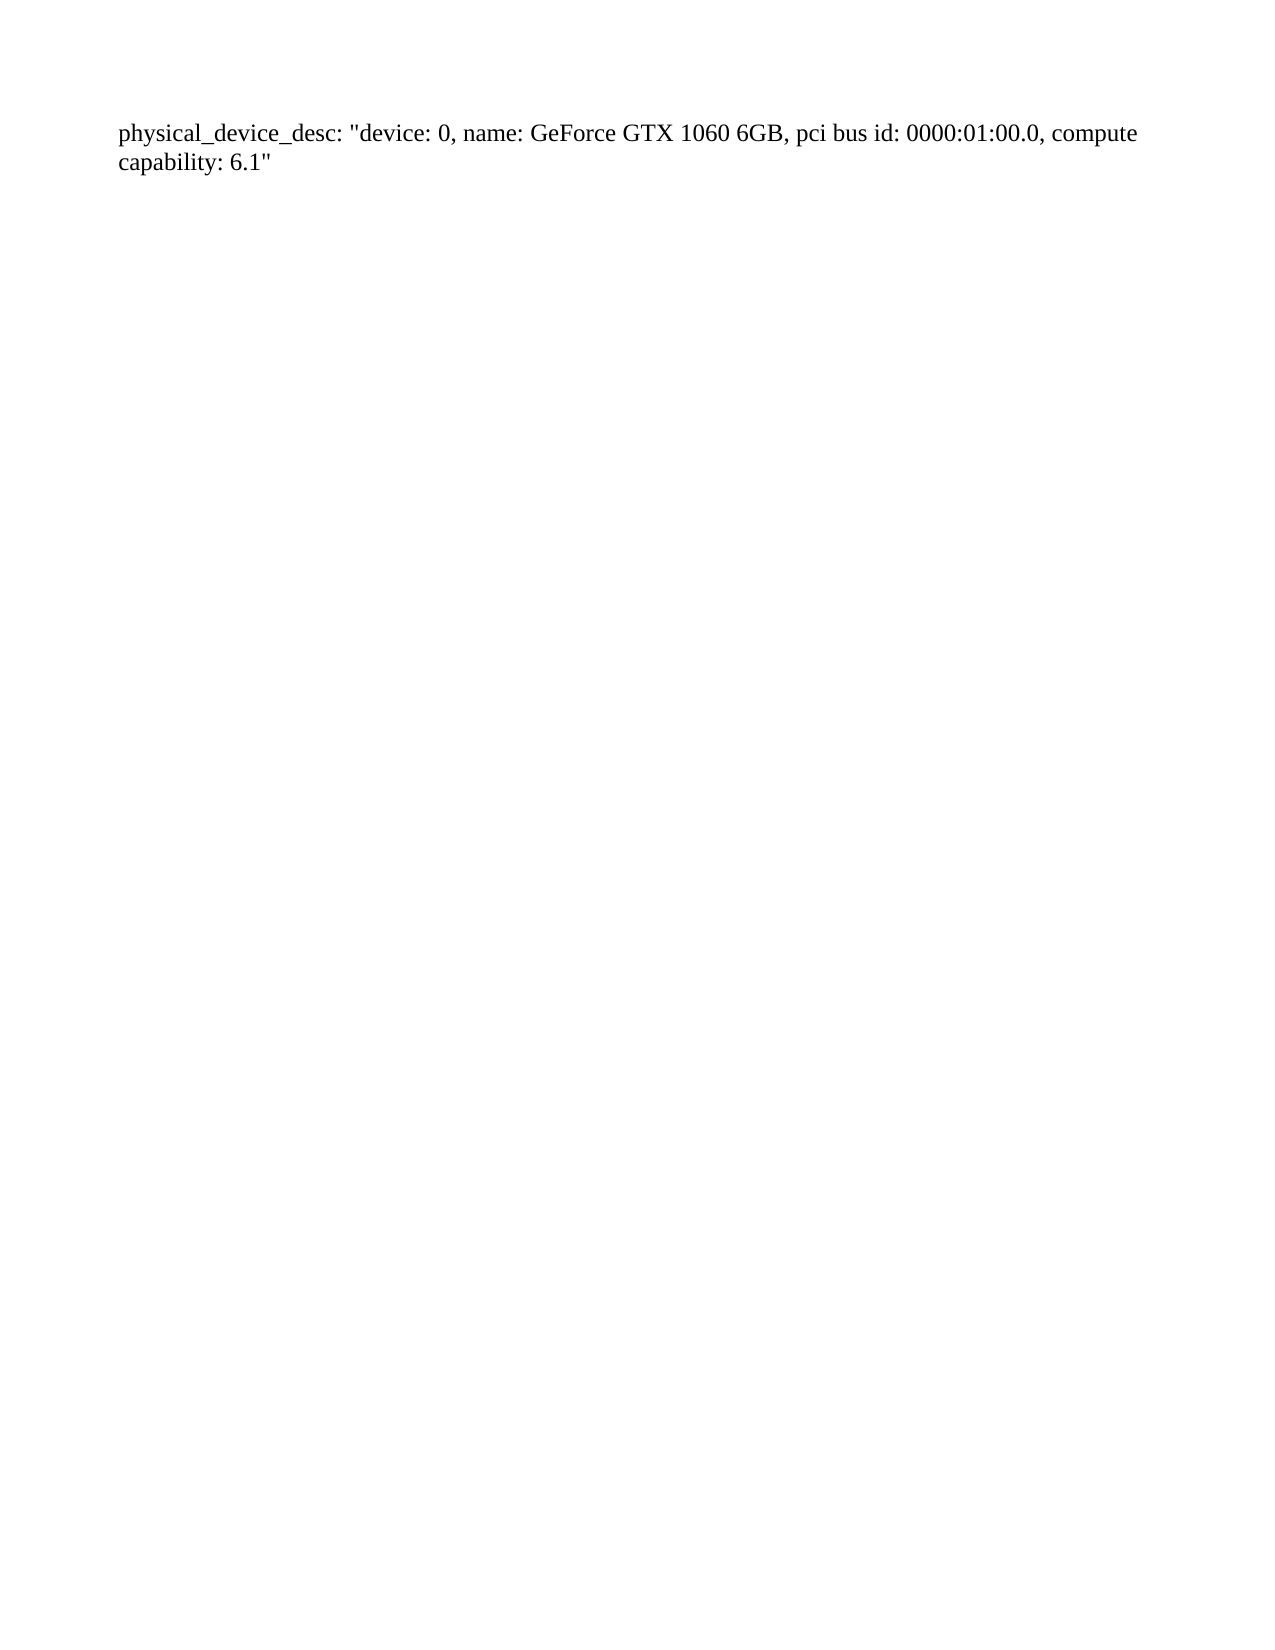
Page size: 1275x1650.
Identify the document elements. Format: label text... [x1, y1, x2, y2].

text physical_device_desc: "device: 0, name: GeForce GTX 1060 6GB, pci bus id: 0000:01:00.0, compute capability: 6.1" [118, 118, 1157, 176]
